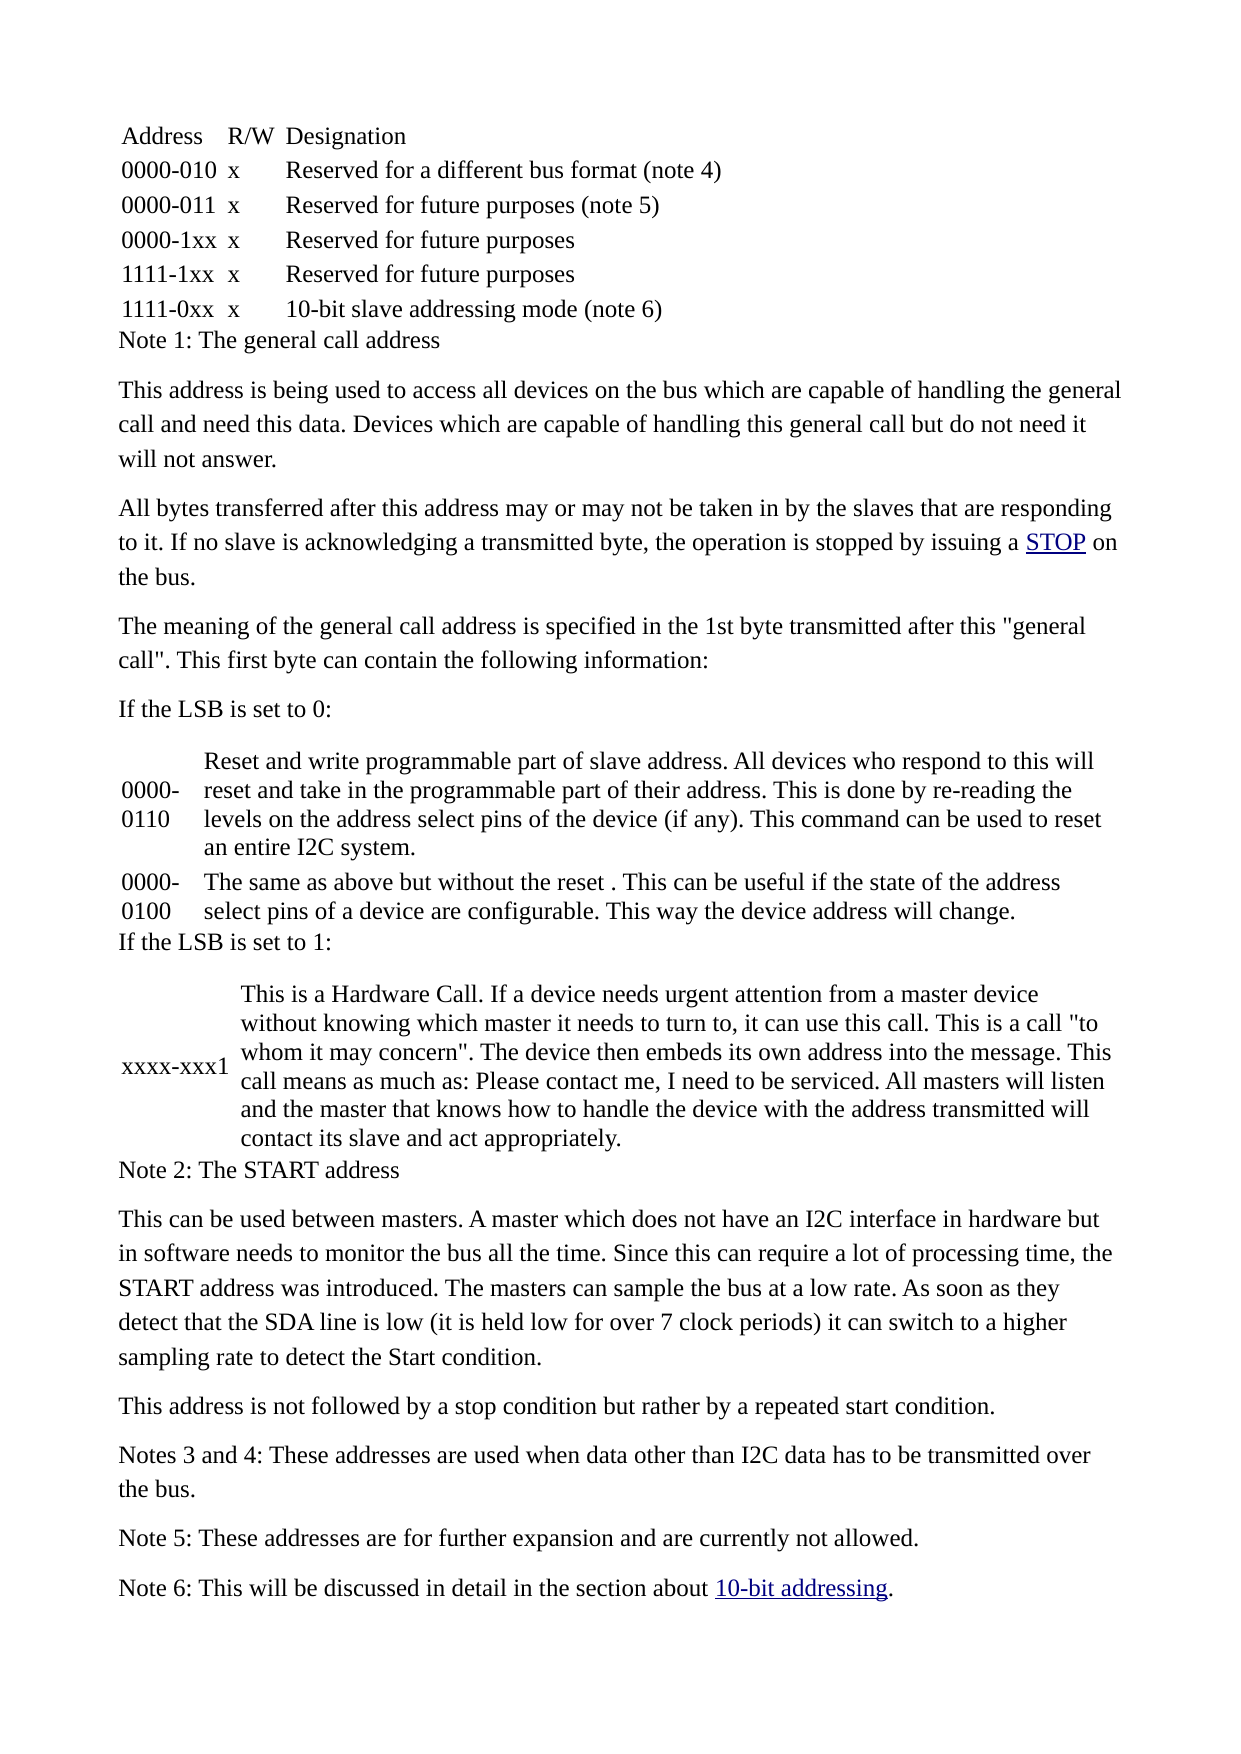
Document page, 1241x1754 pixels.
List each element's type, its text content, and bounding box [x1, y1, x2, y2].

table_cell 0000-1xx [118, 222, 224, 256]
table_header Reset and write programmable part of slave address. All devices who respond to this will reset and take in the programmable part of their address. This is done by re-reading the levels on the address select pins of the device (if any). This command can be used to reset an entire I2C system. [201, 743, 1122, 864]
table_header Designation [283, 118, 776, 153]
table_cell The same as above but without the reset . This can be useful if the state of the address select pins of a device are configurable. This way the device address will change. [201, 864, 1122, 927]
table_cell Reserved for a different bus format (note 4) [283, 153, 776, 187]
table_cell x [225, 153, 282, 187]
table_cell 10-bit slave addressing mode (note 6) [283, 291, 776, 326]
table_cell Reserved for future purposes [283, 222, 776, 256]
table_cell x [225, 291, 282, 326]
table_header This is a Hardware Call. If a device needs urgent attention from a master device without knowing which master it needs to turn to, it can use this call. This is a call "to whom it may concern". The device then embeds its own address into the message. This call means as much as: Please contact me, I need to be serviced. All masters will listen and the master that knows how to handle the device with the address transmitted will contact its slave and act appropriately. [238, 977, 1122, 1155]
table_cell x [225, 256, 282, 291]
table_cell 1111-1xx [118, 256, 224, 291]
text Note 2: The START address [118, 1155, 1122, 1184]
table_cell 0000-011 [118, 187, 224, 222]
text If the LSB is set to 1: [118, 927, 1122, 956]
text If the LSB is set to 0: [118, 694, 1122, 723]
text Note 5: These addresses are for further expansion and are currently not allowed. [118, 1523, 1122, 1552]
text This can be used between masters. A master which does not have an I2C interface in hardware but in software needs to monitor the bus all the time. Since this can require a lot of processing time, the START address was introduced. The masters can sample the bus at a low rate. As soon as they detect that the SDA line is low (it is held low for over 7 clock periods) it can switch to a higher sampling rate to detect the Start condition. [118, 1204, 1122, 1371]
text This address is not followed by a stop condition but rather by a repeated start condition. [118, 1391, 1122, 1420]
table_cell Reserved for future purposes [283, 256, 776, 291]
table_header 0000-0110 [118, 743, 201, 864]
table_cell 0000-0100 [118, 864, 201, 927]
text Note 6: This will be discussed in detail in the section about 10-bit addressing. [118, 1573, 1122, 1601]
table_cell 0000-010 [118, 153, 224, 187]
table_cell x [225, 187, 282, 222]
text Note 1: The general call address [118, 326, 1122, 354]
text This address is being used to access all devices on the bus which are capable of handling the general call and need this data. Devices which are capable of handling this general call but do not need it will not answer. [118, 375, 1122, 472]
text Notes 3 and 4: These addresses are used when data other than I2C data has to be transmitted over the bus. [118, 1440, 1122, 1503]
table_cell 1111-0xx [118, 291, 224, 326]
table_header xxxx-xxx1 [118, 977, 237, 1155]
text All bytes transferred after this address may or may not be taken in by the slaves that are responding to it. If no slave is acknowledging a transmitted byte, the operation is stopped by issuing a STOP on the bus. [118, 493, 1122, 590]
table_cell Reserved for future purposes (note 5) [283, 187, 776, 222]
text The meaning of the general call address is specified in the 1st byte transmitted after this "general call". This first byte can contain the following information: [118, 611, 1122, 674]
table_cell x [225, 222, 282, 256]
table_header R/W [225, 118, 282, 153]
table_header Address [118, 118, 224, 153]
